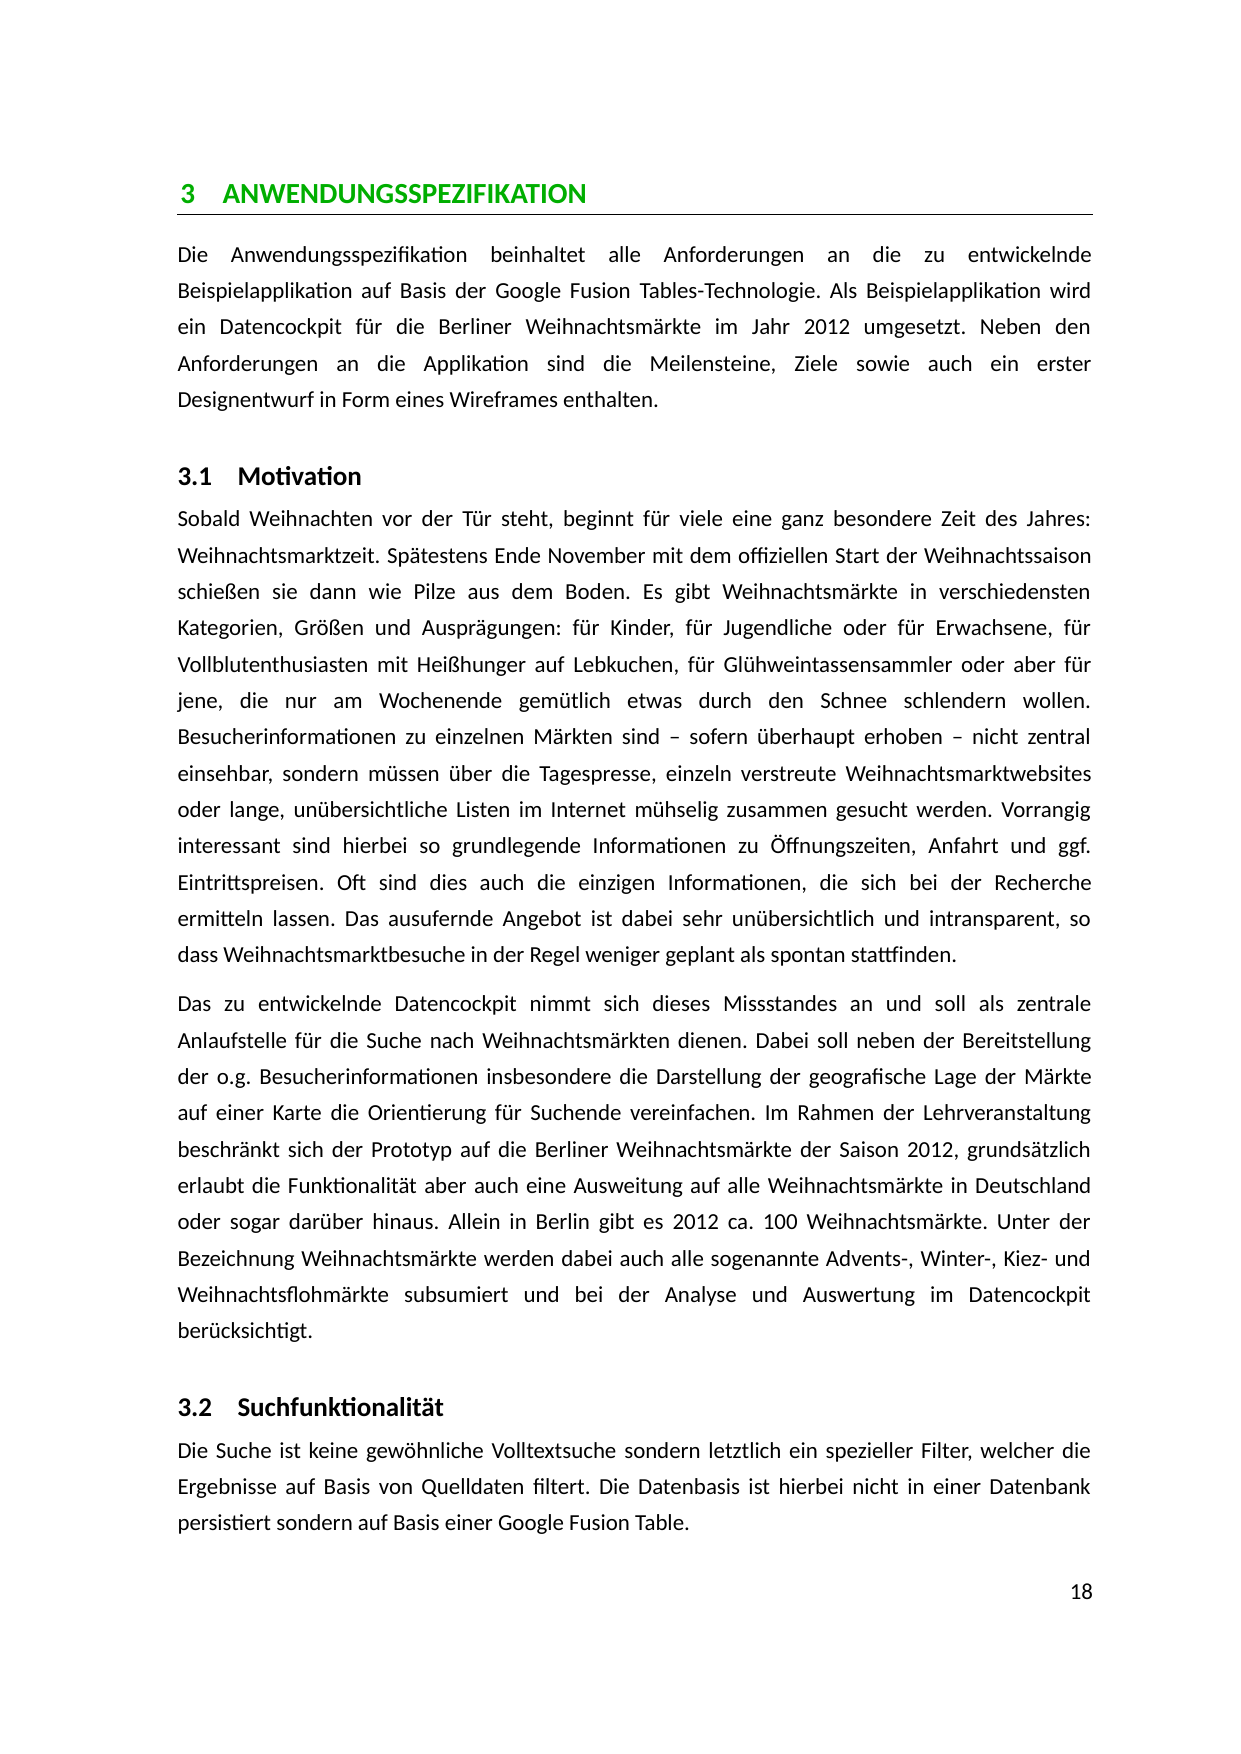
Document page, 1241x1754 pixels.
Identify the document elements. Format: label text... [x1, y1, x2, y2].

subtitle Suchfunktionalität [177, 1390, 1093, 1423]
text Die Suche ist keine gewöhnliche Volltextsuche sondern letztlich ein spezieller Filter, welcher die Ergebnisse auf Basis von Quelldaten filtert. Die Datenbasis ist hierbei nicht in einer Datenbank persistiert sondern auf Basis einer Google Fusion Table. [177, 1436, 1093, 1537]
subtitle Motivation [177, 459, 1093, 492]
subtitle Anwendungsspezifikation [177, 172, 1093, 214]
text Sobald Weihnachten vor der Tür steht, beginnt für viele eine ganz besondere Zeit des Jahres: Weihnachtsmarktzeit. Spätestens Ende November mit dem offiziellen Start der Weihnachtssaison schießen sie dann wie Pilze aus dem Boden. Es gibt Weihnachtsmärkte in verschiedensten Kategorien, Größen und Ausprägungen: für Kinder, für Jugendliche oder für Erwachsene, für Vollblutenthusiasten mit Heißhunger auf Lebkuchen, für Glühweintassensammler oder aber für jene, die nur am Wochenende gemütlich etwas durch den Schnee schlendern wollen. Besucherinformationen zu einzelnen Märkten sind – sofern überhaupt erhoben – nicht zentral einsehbar, sondern müssen über die Tagespresse, einzeln verstreute Weihnachtsmarktwebsites oder lange, unübersichtliche Listen im Internet mühselig zusammen gesucht werden. Vorrangig interessant sind hierbei so grundlegende Informationen zu Öffnungszeiten, Anfahrt und ggf. Eintrittspreisen. Oft sind dies auch die einzigen Informationen, die sich bei der Recherche ermitteln lassen. Das ausufernde Angebot ist dabei sehr unübersichtlich und intransparent, so dass Weihnachtsmarktbesuche in der Regel weniger geplant als spontan stattfinden. [177, 504, 1093, 969]
text Die Anwendungsspezifikation beinhaltet alle Anforderungen an die zu entwickelnde Beispielapplikation auf Basis der Google Fusion Tables-Technologie. Als Beispielapplikation wird ein Datencockpit für die Berliner Weihnachtsmärkte im Jahr 2012 umgesetzt. Neben den Anforderungen an die Applikation sind die Meilensteine, Ziele sowie auch ein erster Designentwurf in Form eines Wireframes enthalten. [177, 240, 1093, 413]
text Das zu entwickelnde Datencockpit nimmt sich dieses Missstandes an und soll als zentrale Anlaufstelle für die Suche nach Weihnachtsmärkten dienen. Dabei soll neben der Bereitstellung der o.g. Besucherinformationen insbesondere die Darstellung der geografische Lage der Märkte auf einer Karte die Orientierung für Suchende vereinfachen. Im Rahmen der Lehrveranstaltung beschränkt sich der Prototyp auf die Berliner Weihnachtsmärkte der Saison 2012, grundsätzlich erlaubt die Funktionalität aber auch eine Ausweitung auf alle Weihnachtsmärkte in Deutschland oder sogar darüber hinaus. Allein in Berlin gibt es 2012 ca. 100 Weihnachtsmärkte. Unter der Bezeichnung Weihnachtsmärkte werden dabei auch alle sogenannte Advents-, Winter-, Kiez- und Weihnachtsflohmärkte subsumiert und bei der Analyse und Auswertung im Datencockpit berücksichtigt. [177, 989, 1093, 1344]
